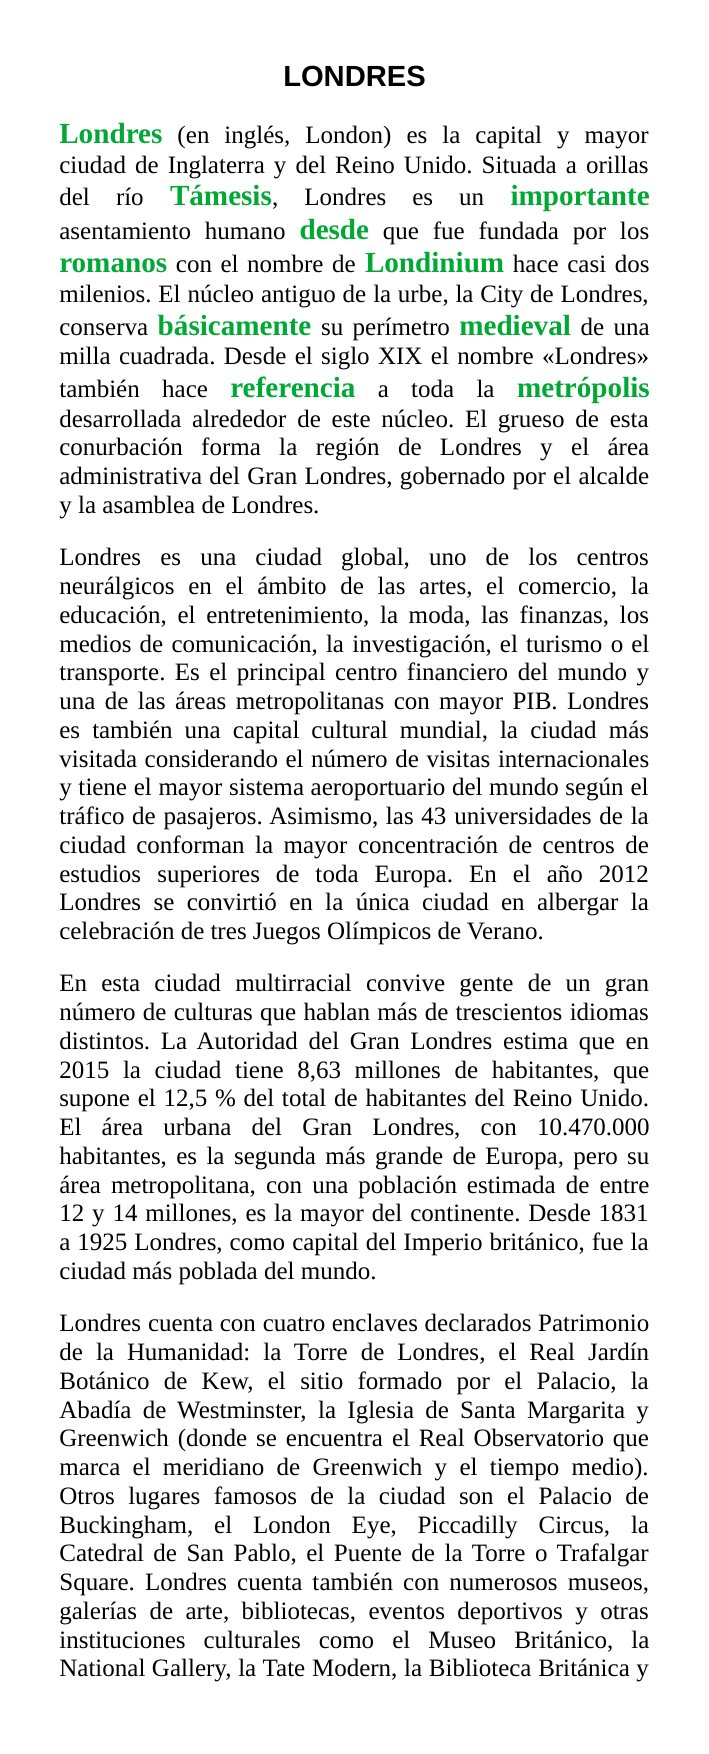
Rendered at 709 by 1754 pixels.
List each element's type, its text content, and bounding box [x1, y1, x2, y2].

text En esta ciudad multirracial convive gente de un gran número de culturas que hablan más de trescientos idiomas distintos. La Autoridad del Gran Londres estima que en 2015 la ciudad tiene 8,63 millones de habitantes, que supone el 12,5 % del total de habitantes del Reino Unido. El área urbana del Gran Londres, con 10.470.000 habitantes, es la segunda más grande de Europa, pero su área metropolitana, con una población estimada de entre 12 y 14 millones, es la mayor del continente. Desde 1831 a 1925 Londres, como capital del Imperio británico, fue la ciudad más poblada del mundo. [59, 968, 649, 1285]
text Londres (en inglés, London) es la capital y mayor ciudad de Inglaterra y del Reino Unido. Situada a orillas del río Támesis, Londres es un importante asentamiento humano desde que fue fundada por los romanos con el nombre de Londinium hace casi dos milenios. El núcleo antiguo de la urbe, la City de Londres, conserva básicamente su perímetro medieval de una milla cuadrada. Desde el siglo XIX el nombre «Londres» también hace referencia a toda la metrópolis desarrollada alrededor de este núcleo. El grueso de esta conurbación forma la región de Londres y el área administrativa del Gran Londres, gobernado por el alcalde y la asamblea de Londres. [59, 116, 649, 519]
text LONDRES [59, 59, 649, 93]
text Londres cuenta con cuatro enclaves declarados Patrimonio de la Humanidad: la Torre de Londres, el Real Jardín Botánico de Kew, el sitio formado por el Palacio, la Abadía de Westminster, la Iglesia de Santa Margarita y Greenwich (donde se encuentra el Real Observatorio que marca el meridiano de Greenwich y el tiempo medio). Otros lugares famosos de la ciudad son el Palacio de Buckingham, el London Eye, Piccadilly Circus, la Catedral de San Pablo, el Puente de la Torre o Trafalgar Square. Londres cuenta también con numerosos museos, galerías de arte, bibliotecas, eventos deportivos y otras instituciones culturales como el Museo Británico, la National Gallery, la Tate Modern, la Biblioteca Británica y [59, 1308, 649, 1682]
text Londres es una ciudad global, uno de los centros neurálgicos en el ámbito de las artes, el comercio, la educación, el entretenimiento, la moda, las finanzas, los medios de comunicación, la investigación, el turismo o el transporte. Es el principal centro financiero del mundo y una de las áreas metropolitanas con mayor PIB. Londres es también una capital cultural mundial, la ciudad más visitada considerando el número de visitas internacionales y tiene el mayor sistema aeroportuario del mundo según el tráfico de pasajeros. Asimismo, las 43 universidades de la ciudad conforman la mayor concentración de centros de estudios superiores de toda Europa. En el año 2012 Londres se convirtió en la única ciudad en albergar la celebración de tres Juegos Olímpicos de Verano. [59, 542, 649, 945]
